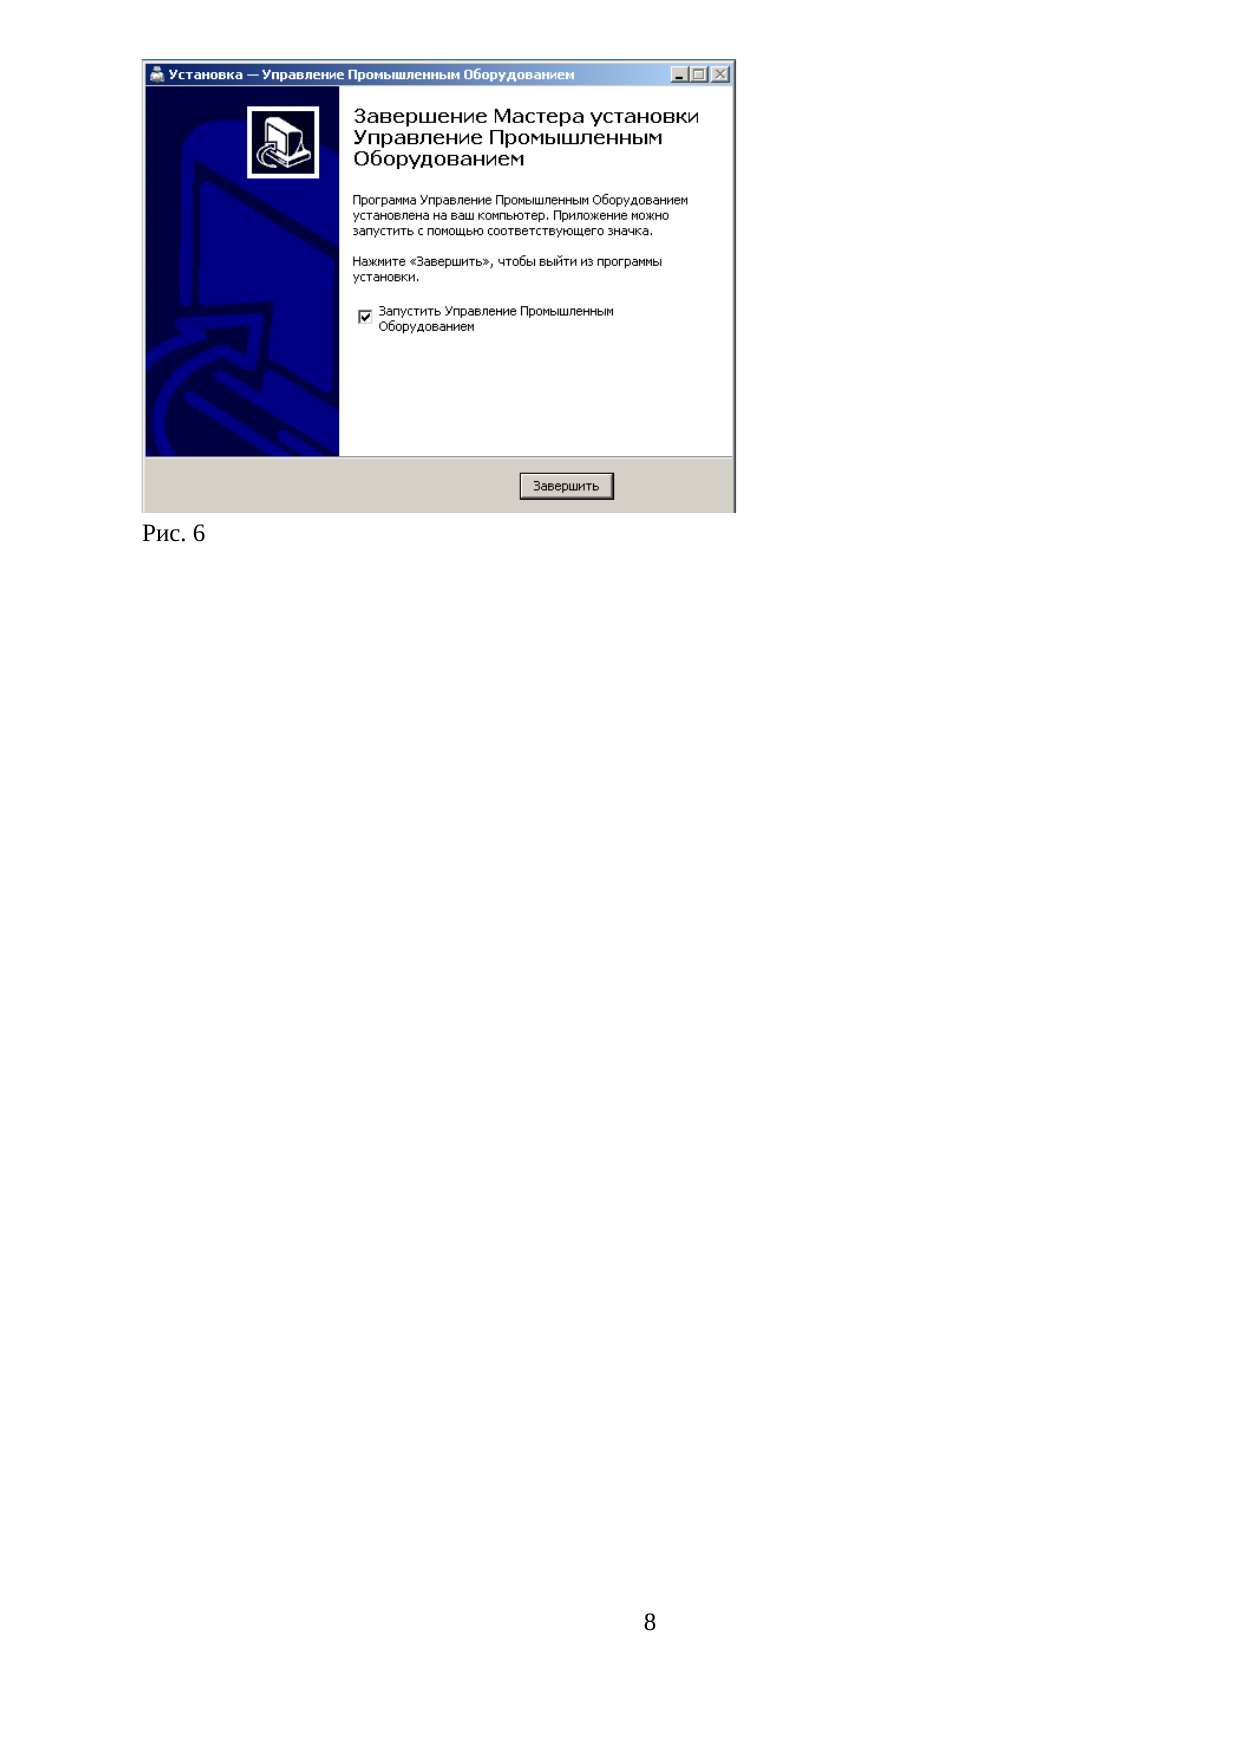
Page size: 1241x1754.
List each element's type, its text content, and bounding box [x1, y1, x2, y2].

text Рис. 6 [118, 518, 1181, 547]
picture [141, 59, 737, 513]
